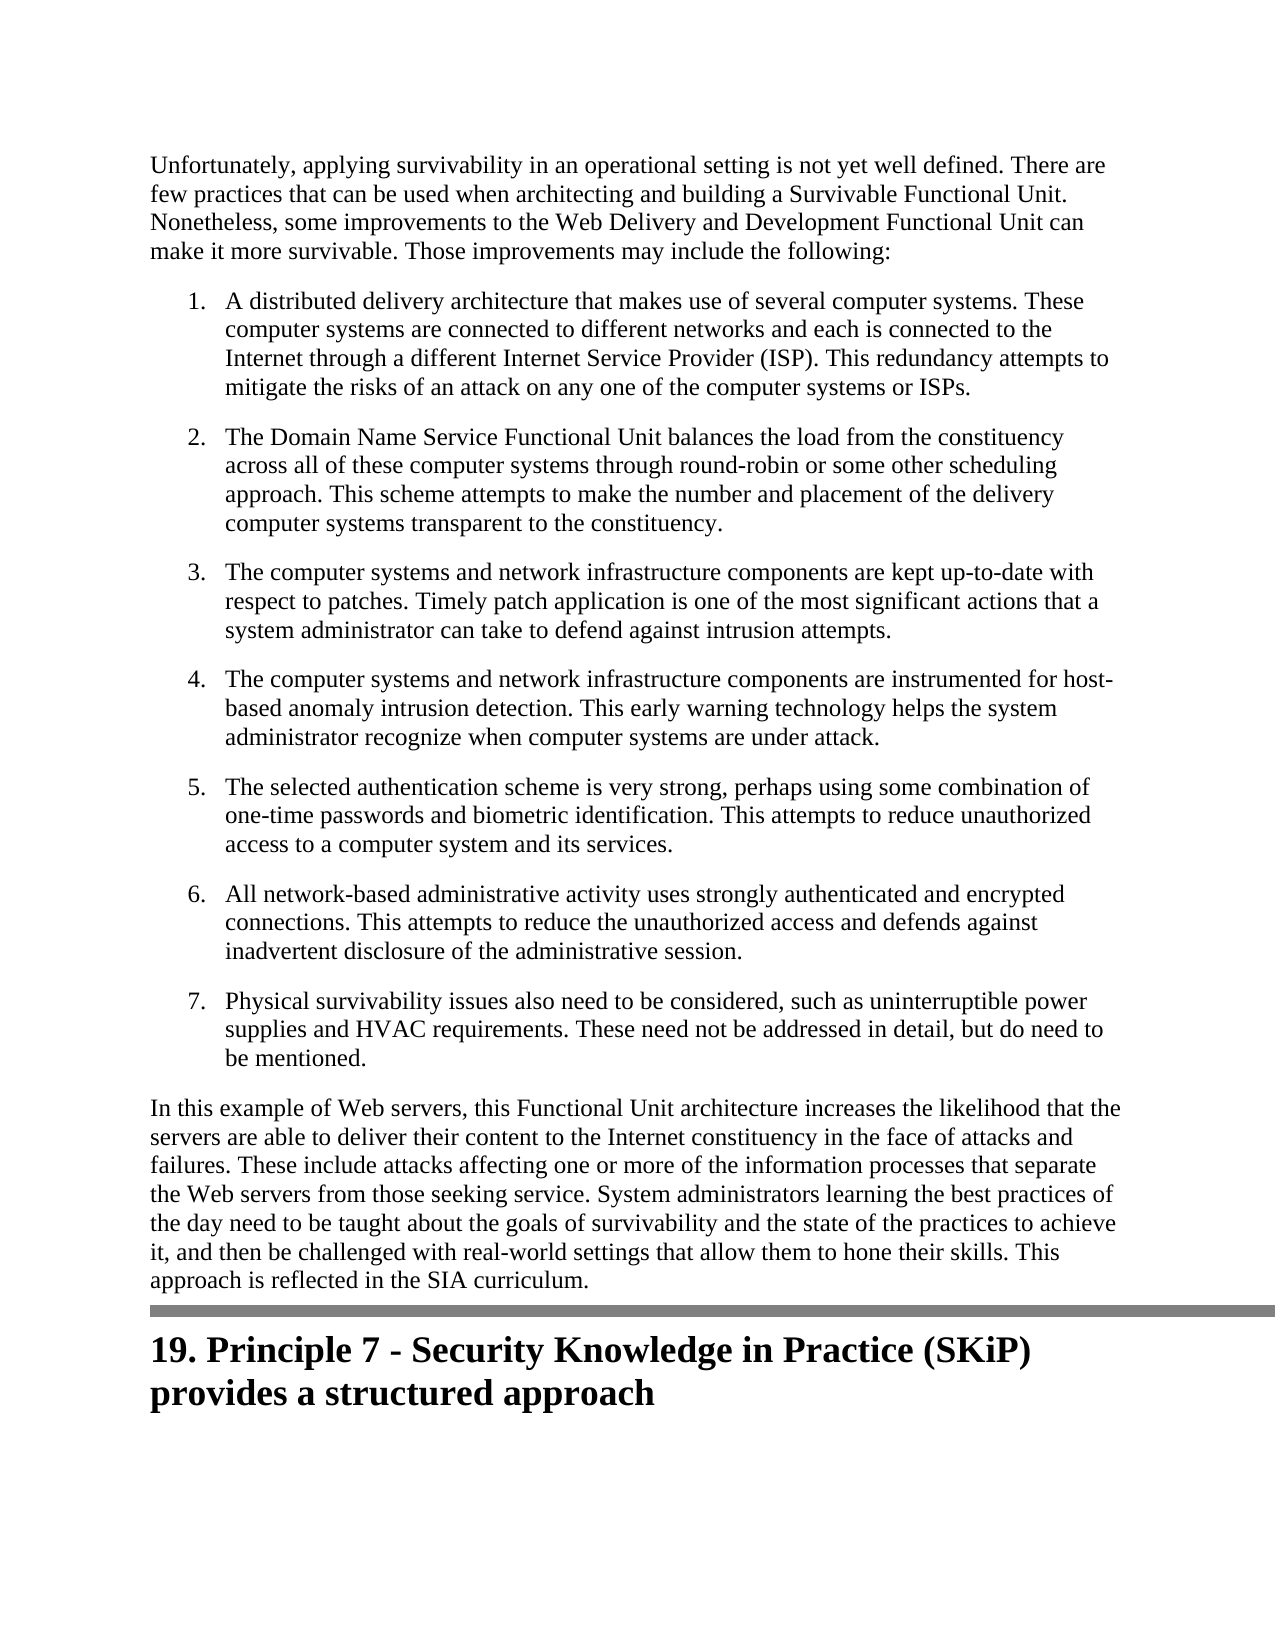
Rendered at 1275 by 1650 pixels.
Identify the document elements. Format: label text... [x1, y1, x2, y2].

list The computer systems and network infrastructure components are kept up-to-date with respect to patches. Timely patch application is one of the most significant actions that a system administrator can take to defend against intrusion attempts. [187, 557, 1125, 644]
list The selected authentication scheme is very strong, perhaps using some combination of one-time passwords and biometric identification. This attempts to reduce unauthorized access to a computer system and its services. [187, 772, 1125, 858]
list Physical survivability issues also need to be considered, such as uninterruptible power supplies and HVAC requirements. These need not be addressed in detail, but do need to be mentioned. [187, 986, 1125, 1072]
list The Domain Name Service Functional Unit balances the load from the constituency across all of these computer systems through round-robin or some other scheduling approach. This scheme attempts to make the number and placement of the delivery computer systems transparent to the constituency. [187, 422, 1125, 537]
text Unfortunately, applying survivability in an operational setting is not yet well defined. There are few practices that can be used when architecting and building a Survivable Functional Unit. Nonetheless, some improvements to the Web Delivery and Development Functional Unit can make it more survivable. Those improvements may include the following: [150, 150, 1125, 265]
list A distributed delivery architecture that makes use of several computer systems. These computer systems are connected to different networks and each is connected to the Internet through a different Internet Service Provider (ISP). This redundancy attempts to mitigate the risks of an attack on any one of the computer systems or ISPs. [187, 286, 1125, 401]
text In this example of Web servers, this Functional Unit architecture increases the likelihood that the servers are able to deliver their content to the Internet constituency in the face of attacks and failures. These include attacks affecting one or more of the information processes that separate the Web servers from those seeking service. System administrators learning the best practices of the day need to be taught about the goals of survivability and the state of the practices to achieve it, and then be challenged with real-world settings that allow them to hone their skills. This approach is reflected in the SIA curriculum. [150, 1093, 1125, 1294]
subtitle 19. Principle 7 - Security Knowledge in Practice (SKiP) provides a structured approach [150, 1328, 1125, 1414]
list All network-based administrative activity uses strongly authenticated and encrypted connections. This attempts to reduce the unauthorized access and defends against inadvertent disclosure of the administrative session. [187, 879, 1125, 965]
list The computer systems and network infrastructure components are instrumented for host-based anomaly intrusion detection. This early warning technology helps the system administrator recognize when computer systems are under attack. [187, 664, 1125, 751]
